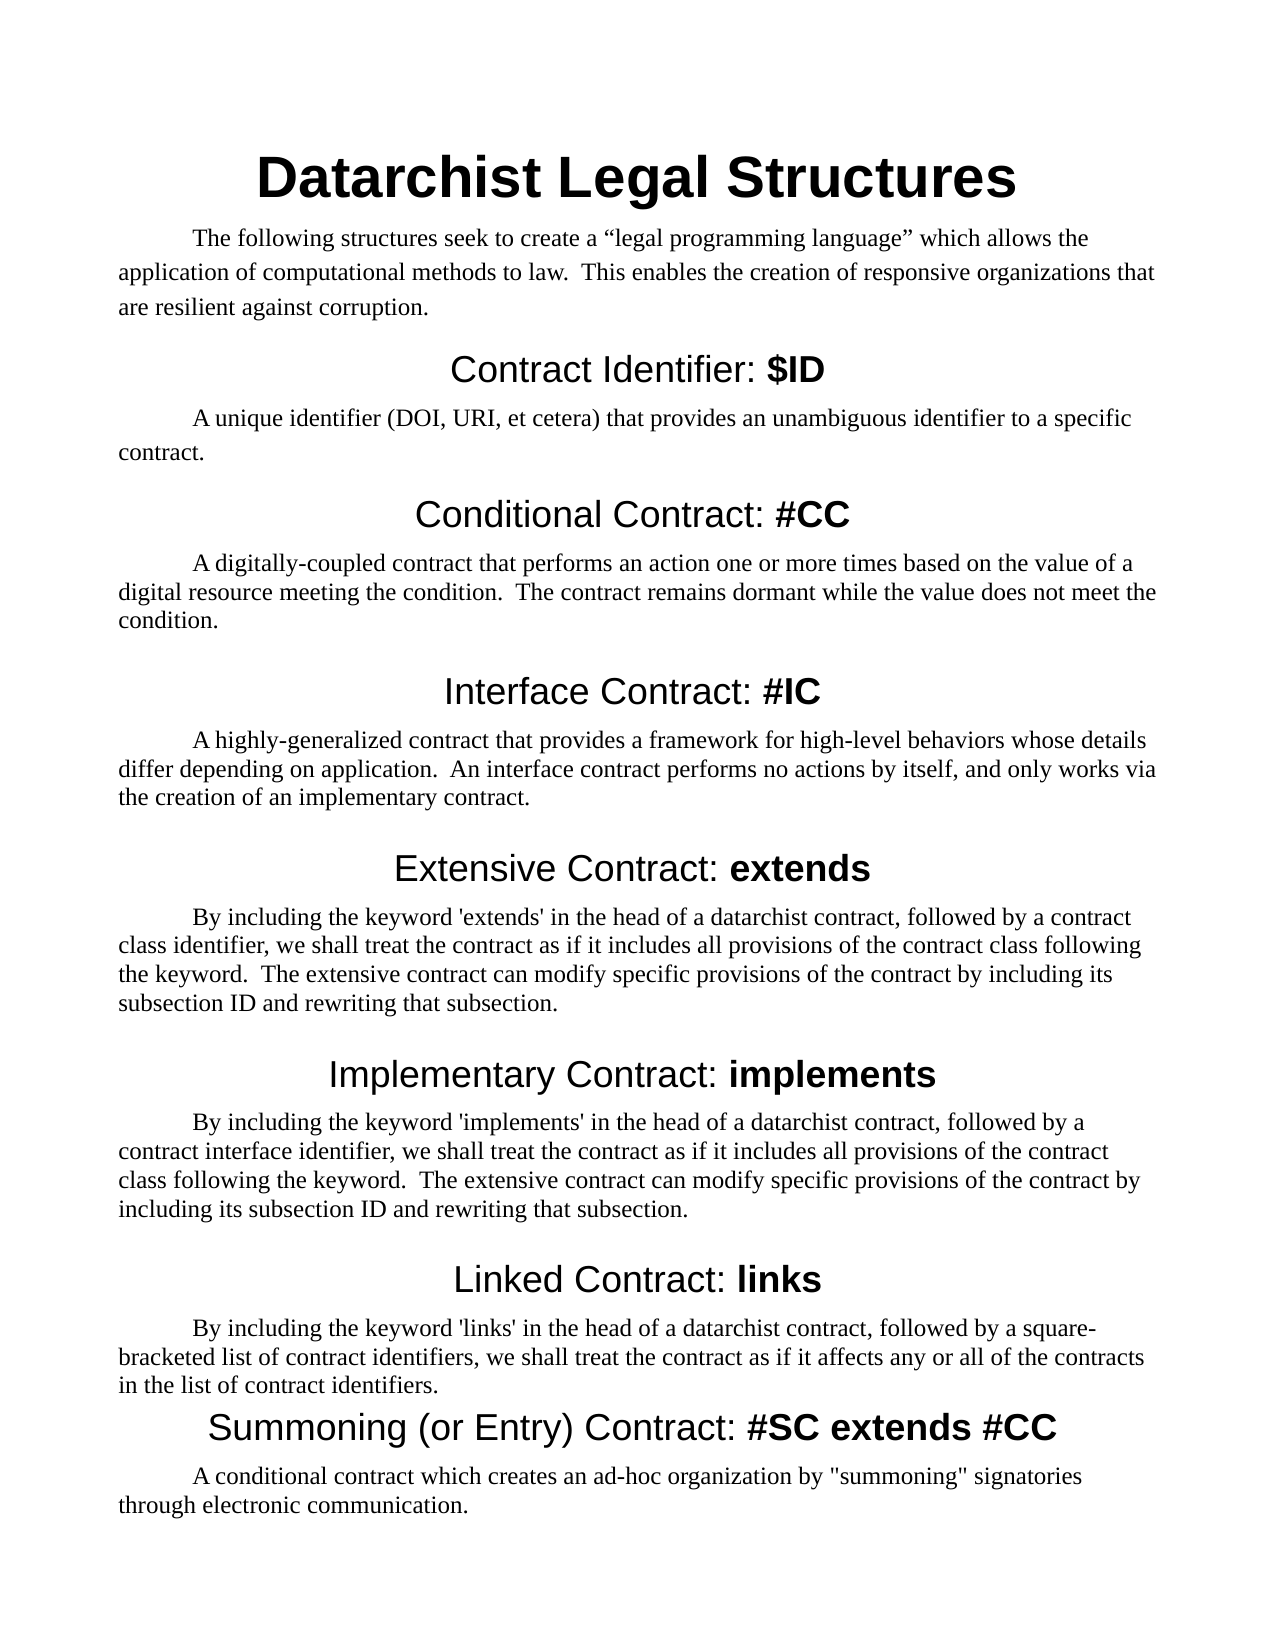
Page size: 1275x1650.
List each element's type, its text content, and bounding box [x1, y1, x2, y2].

text A highly-generalized contract that provides a framework for high-level behaviors whose details differ depending on application. An interface contract performs no actions by itself, and only works via the creation of an implementary contract. [118, 725, 1157, 811]
subtitle Summoning (or Entry) Contract: #SC extends #CC [118, 1406, 1157, 1449]
subtitle Implementary Contract: implements [118, 1052, 1157, 1095]
subtitle Interface Contract: #IC [118, 669, 1157, 712]
text The following structures seek to create a “legal programming language” which allows the application of computational methods to law. This enables the creation of responsive organizations that are resilient against corruption. [118, 223, 1157, 320]
subtitle Conditional Contract: #CC [118, 492, 1157, 536]
text By including the keyword 'implements' in the head of a datarchist contract, followed by a contract interface identifier, we shall treat the contract as if it includes all provisions of the contract class following the keyword. The extensive contract can modify specific provisions of the contract by including its subsection ID and rewriting that subsection. [118, 1107, 1157, 1222]
subtitle Linked Contract: links [118, 1257, 1157, 1301]
text By including the keyword 'extends' in the head of a datarchist contract, followed by a contract class identifier, we shall treat the contract as if it includes all provisions of the contract class following the keyword. The extensive contract can modify specific provisions of the contract by including its subsection ID and rewriting that subsection. [118, 902, 1157, 1017]
text A unique identifier (DOI, URI, et cetera) that provides an unambiguous identifier to a specific contract. [118, 403, 1157, 466]
title Datarchist Legal Structures [118, 143, 1157, 210]
text By including the keyword 'links' in the head of a datarchist contract, followed by a square-bracketed list of contract identifiers, we shall treat the contract as if it affects any or all of the contracts in the list of contract identifiers. [118, 1313, 1157, 1399]
subtitle Extensive Contract: extends [118, 846, 1157, 889]
text A digitally-coupled contract that performs an action one or more times based on the value of a digital resource meeting the condition. The contract remains dormant while the value does not meet the condition. [118, 548, 1157, 634]
subtitle Contract Identifier: $ID [118, 347, 1157, 390]
text A conditional contract which creates an ad-hoc organization by "summoning" signatories through electronic communication. [118, 1461, 1157, 1519]
